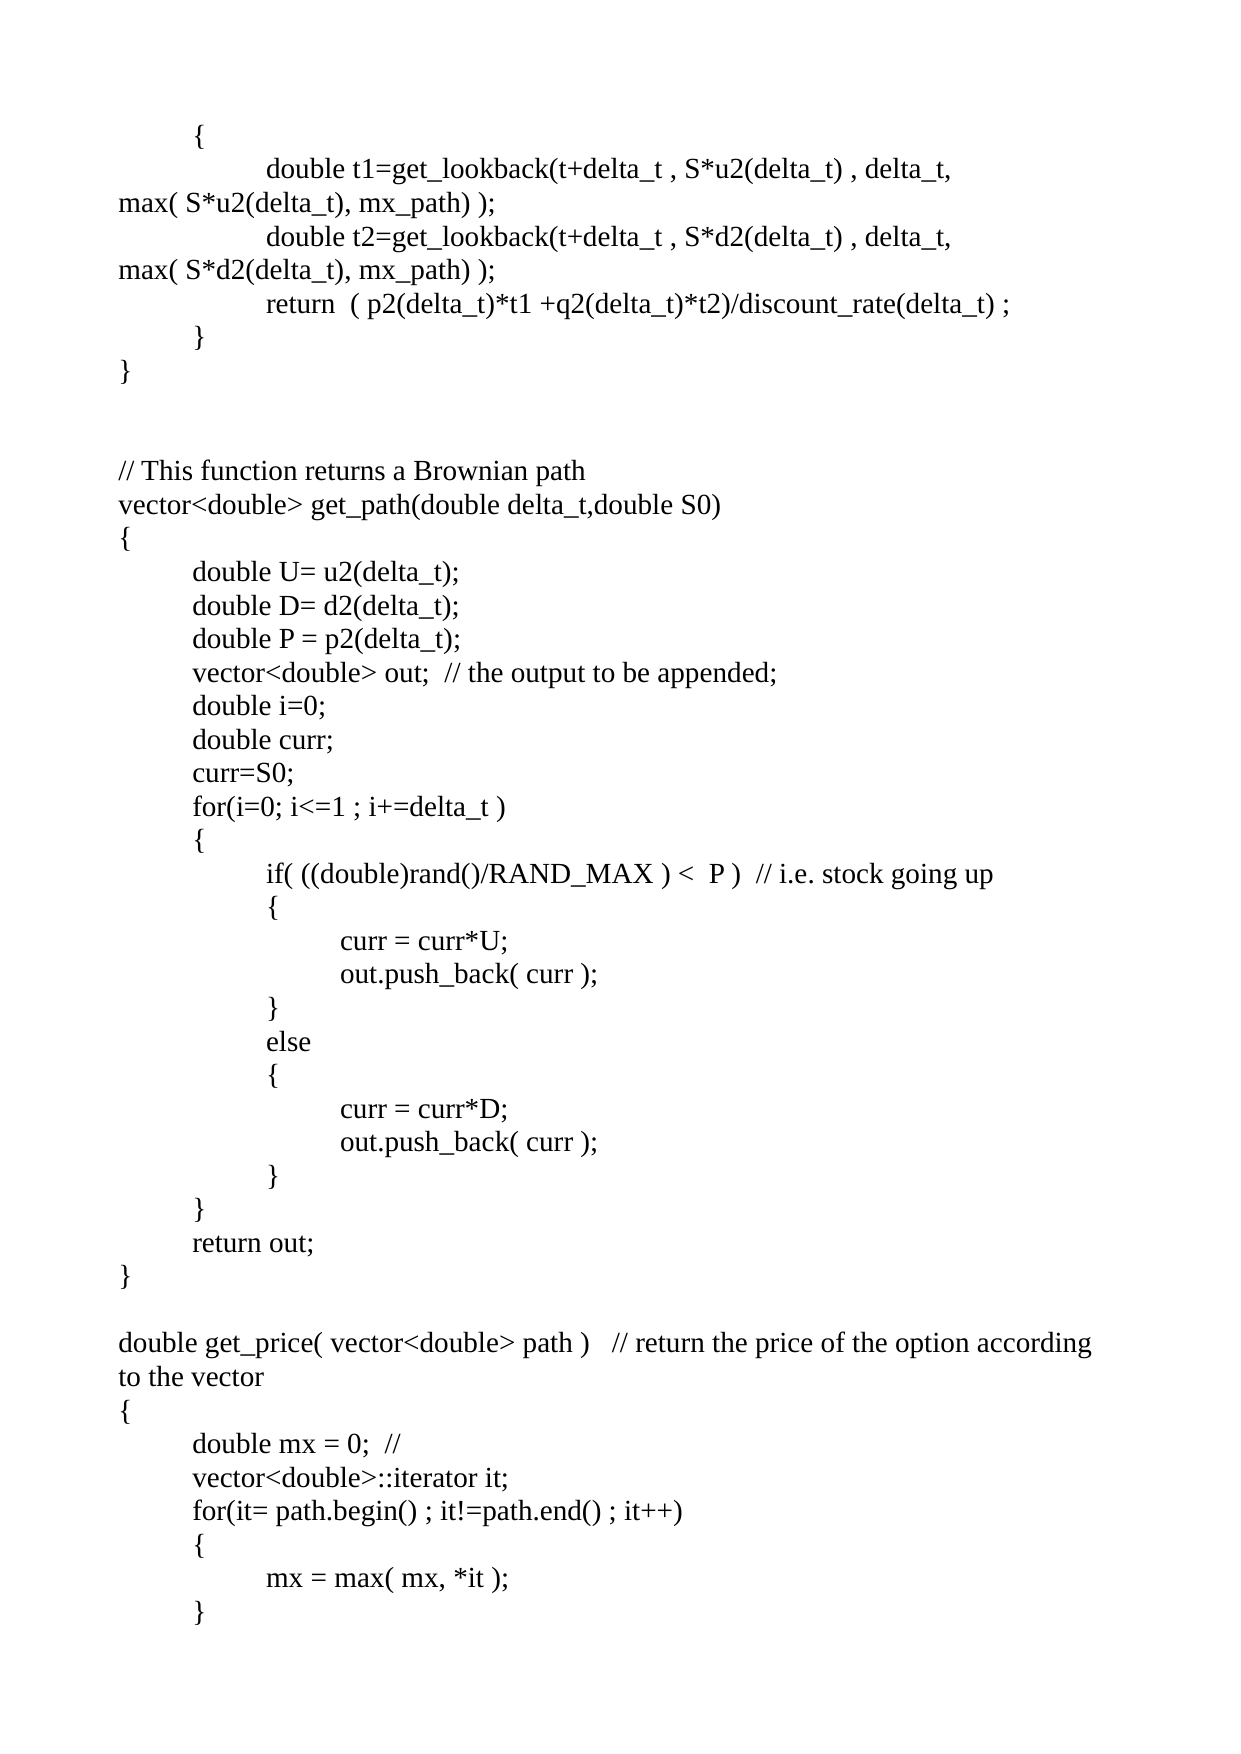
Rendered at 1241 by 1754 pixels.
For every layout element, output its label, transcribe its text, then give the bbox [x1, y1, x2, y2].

text double t1=get_lookback(t+delta_t , S*u2(delta_t) , delta_t, max( S*u2(delta_t), mx_path) ); [118, 152, 1122, 219]
text // This function returns a Brownian path [118, 453, 1122, 487]
text } [118, 1594, 1122, 1627]
text { [118, 521, 1122, 554]
text } [118, 1191, 1122, 1225]
text vector<double> out; // the output to be appended; [118, 655, 1122, 688]
text } [118, 319, 1122, 353]
text { [118, 1393, 1122, 1426]
text return out; [118, 1225, 1122, 1258]
text { [118, 1057, 1122, 1091]
text for(i=0; i<=1 ; i+=delta_t ) [118, 789, 1122, 822]
text curr = curr*D; [118, 1091, 1122, 1124]
text if( ((double)rand()/RAND_MAX ) < P ) // i.e. stock going up [118, 856, 1122, 889]
text double t2=get_lookback(t+delta_t , S*d2(delta_t) , delta_t, max( S*d2(delta_t), mx_path) ); [118, 219, 1122, 286]
text { [118, 889, 1122, 923]
text vector<double>::iterator it; [118, 1460, 1122, 1493]
text double P = p2(delta_t); [118, 621, 1122, 655]
text } [118, 353, 1122, 386]
text double D= d2(delta_t); [118, 588, 1122, 621]
text } [118, 1258, 1122, 1292]
text } [118, 1158, 1122, 1191]
text for(it= path.begin() ; it!=path.end() ; it++) [118, 1493, 1122, 1527]
text curr=S0; [118, 755, 1122, 789]
text double mx = 0; // [118, 1426, 1122, 1460]
text double U= u2(delta_t); [118, 554, 1122, 588]
text double get_price( vector<double> path ) // return the price of the option according to the vector [118, 1326, 1122, 1393]
text double curr; [118, 722, 1122, 755]
text out.push_back( curr ); [118, 1124, 1122, 1158]
text mx = max( mx, *it ); [118, 1560, 1122, 1594]
text { [118, 822, 1122, 856]
text { [118, 118, 1122, 152]
text else [118, 1024, 1122, 1057]
text { [118, 1527, 1122, 1560]
text return ( p2(delta_t)*t1 +q2(delta_t)*t2)/discount_rate(delta_t) ; [118, 286, 1122, 319]
text vector<double> get_path(double delta_t,double S0) [118, 487, 1122, 521]
text out.push_back( curr ); [118, 957, 1122, 990]
text double i=0; [118, 688, 1122, 722]
text } [118, 990, 1122, 1024]
text curr = curr*U; [118, 923, 1122, 957]
